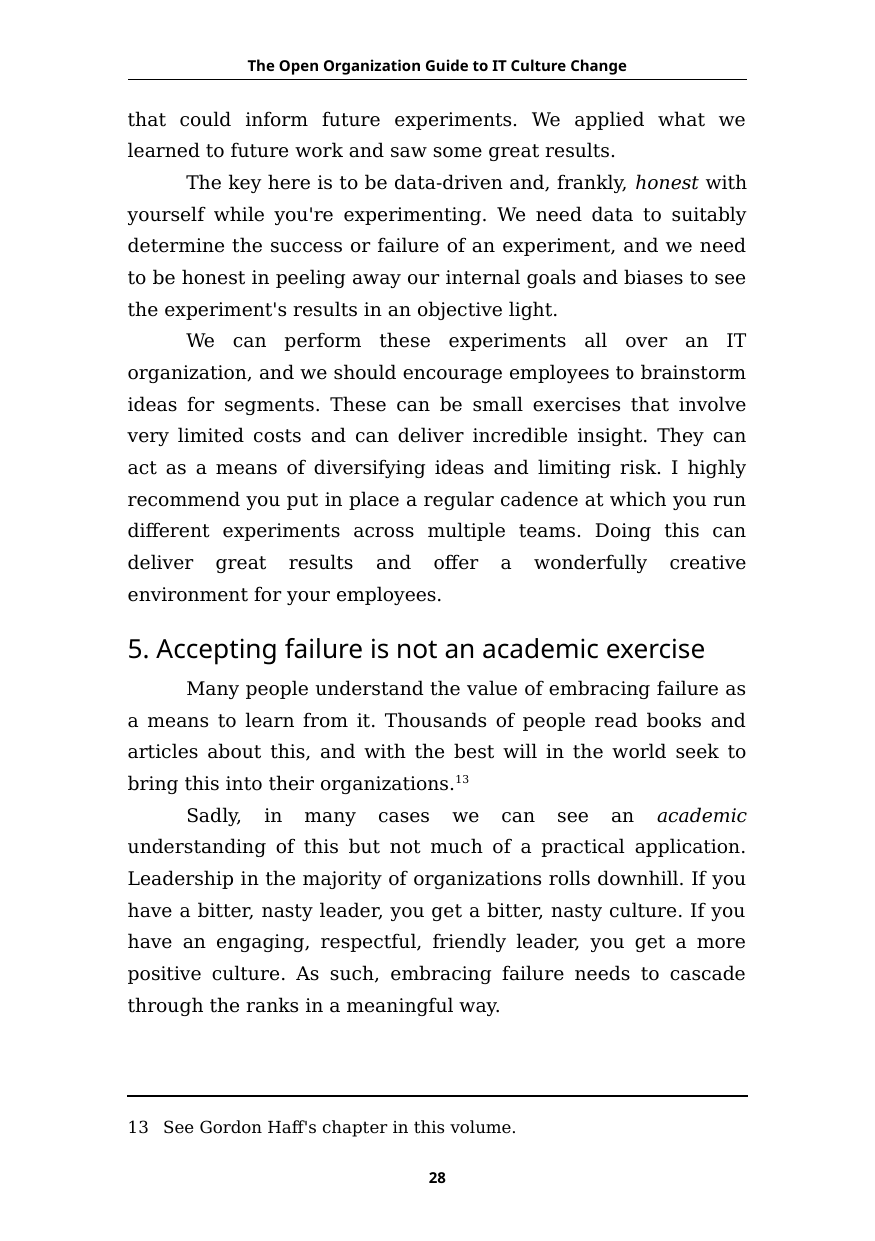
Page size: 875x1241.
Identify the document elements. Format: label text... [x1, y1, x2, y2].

text The key here is to be data-driven and, frankly, honest with yourself while you're experimenting. We need data to suitably determine the success or failure of an experiment, and we need to be honest in peeling away our internal goals and biases to see the experiment's results in an objective light. [127, 172, 747, 321]
text See Gordon Haff's chapter in this volume. [127, 1118, 747, 1138]
subtitle 5. Accepting failure is not an academic exercise [127, 630, 747, 666]
text Sadly, in many cases we can see an academic understanding of this but not much of a practical application. Leadership in the majority of organizations rolls downhill. If you have a bitter, nasty leader, you get a bitter, nasty culture. If you have an engaging, respectful, friendly leader, you get a more positive culture. As such, embracing failure needs to cascade through the ranks in a meaningful way. [127, 805, 747, 1017]
text that could inform future experiments. We applied what we learned to future work and saw some great results. [127, 109, 747, 162]
text Many people understand the value of embracing failure as a means to learn from it. Thousands of people read books and articles about this, and with the best will in the world seek to bring this into their organizations. [127, 678, 747, 795]
text We can perform these experiments all over an IT organization, and we should encourage employees to brainstorm ideas for segments. These can be small exercises that involve very limited costs and can deliver incredible insight. They can act as a means of diversifying ideas and limiting risk. I highly recommend you put in place a regular cadence at which you run different experiments across multiple teams. Doing this can deliver great results and offer a wonderfully creative environment for your employees. [127, 330, 747, 606]
